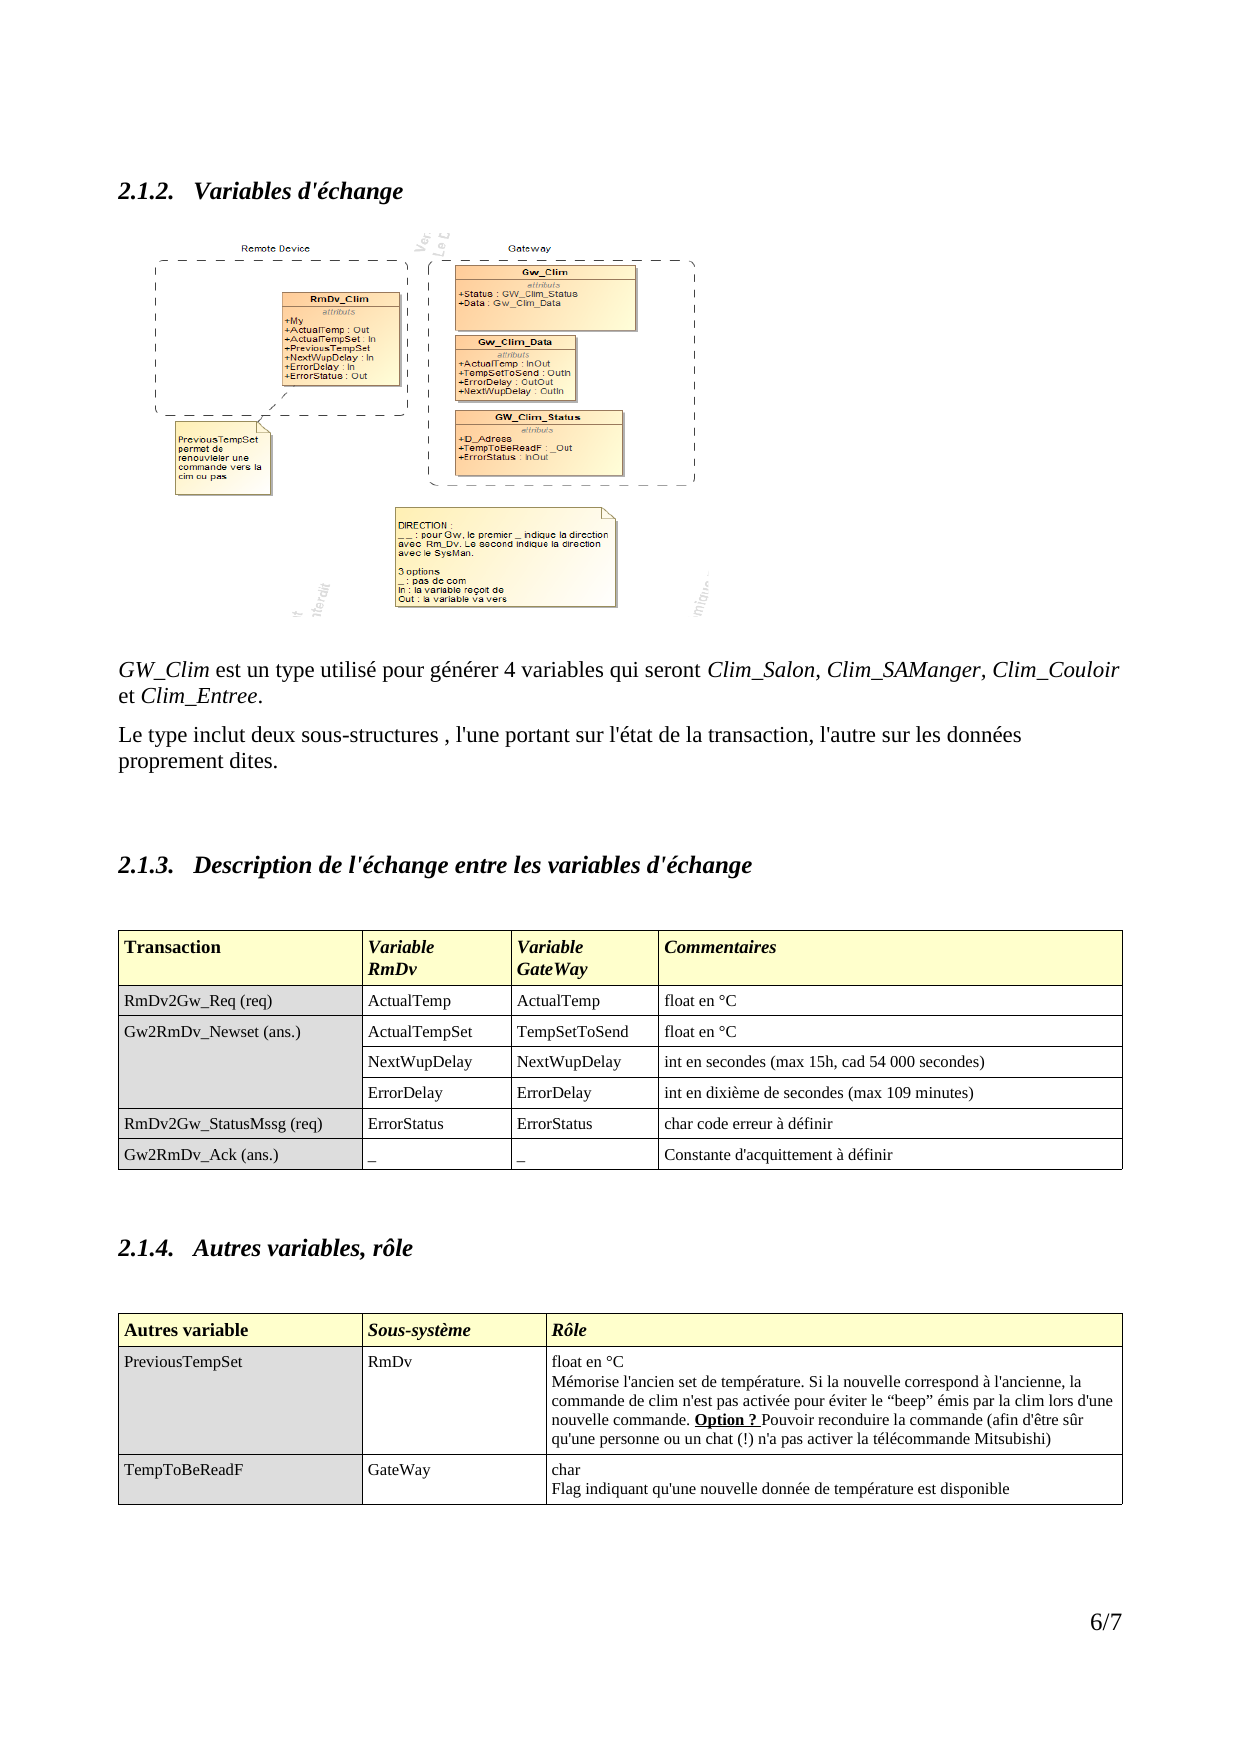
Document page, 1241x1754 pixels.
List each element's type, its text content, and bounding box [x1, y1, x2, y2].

table_cell ActualTempSet [363, 1016, 511, 1046]
table_cell ErrorDelay [363, 1078, 511, 1108]
table_cell Constante d'acquittement à définir [659, 1139, 1122, 1169]
table_cell _ [363, 1139, 511, 1169]
table_header Sous-système [363, 1314, 546, 1346]
table_cell NextWupDelay [512, 1047, 658, 1077]
table_cell RmDv2Gw_StatusMssg (req) [119, 1109, 362, 1138]
table_cell NextWupDelay [363, 1047, 511, 1077]
table_cell RmDv2Gw_Req (req) [119, 986, 362, 1015]
table_cell PreviousTempSet [119, 1347, 362, 1454]
subtitle Autres variables, rôle [118, 1233, 1122, 1262]
table_cell float en °C [659, 1016, 1122, 1046]
table_cell char code erreur à définir [659, 1109, 1122, 1138]
table_header Rôle [547, 1314, 1122, 1346]
table_cell int en dixième de secondes (max 109 minutes) [659, 1078, 1122, 1108]
table_header Autres variable [119, 1314, 362, 1346]
text GW_Clim est un type utilisé pour générer 4 variables qui seront Clim_Salon, Clim_SAManger, Clim_Couloir et Clim_Entree. [118, 656, 1122, 708]
table_cell ErrorStatus [512, 1109, 658, 1138]
table_cell float en °C Mémorise l'ancien set de température. Si la nouvelle correspond à l'ancienne, la commande de clim n'est pas activée pour éviter le “beep” émis par la clim lors d'une nouvelle commande. Option ? Pouvoir reconduire la commande (afin d'être sûr qu'une personne ou un chat (!) n'a pas activer la télécommande Mitsubishi) [547, 1347, 1122, 1454]
table_cell ErrorDelay [512, 1078, 658, 1108]
table_cell ActualTemp [512, 986, 658, 1015]
table_cell RmDv [363, 1347, 546, 1454]
table_cell Gw2RmDv_Ack (ans.) [119, 1139, 362, 1169]
table_cell Gw2RmDv_Newset (ans.) [119, 1016, 362, 1108]
text Le type inclut deux sous-structures , l'une portant sur l'état de la transaction, l'autre sur les données proprement dites. [118, 721, 1122, 774]
table_header Transaction [119, 931, 362, 985]
subtitle Description de l'échange entre les variables d'échange [118, 850, 1122, 879]
table_cell GateWay [363, 1455, 546, 1504]
table_cell char Flag indiquant qu'une nouvelle donnée de température est disponible [547, 1455, 1122, 1504]
table_cell int en secondes (max 15h, cad 54 000 secondes) [659, 1047, 1122, 1077]
table_cell ActualTemp [363, 986, 511, 1015]
table_cell ErrorStatus [363, 1109, 511, 1138]
subtitle Variables d'échange [118, 176, 1122, 205]
table_cell float en °C [659, 986, 1122, 1015]
table_header Variable RmDv [363, 931, 511, 985]
table_cell _ [512, 1139, 658, 1169]
table_header Commentaires [659, 931, 1122, 985]
table_cell TempToBeReadF [119, 1455, 362, 1504]
table_header Variable GateWay [512, 931, 658, 985]
table_cell TempSetToSend [512, 1016, 658, 1046]
